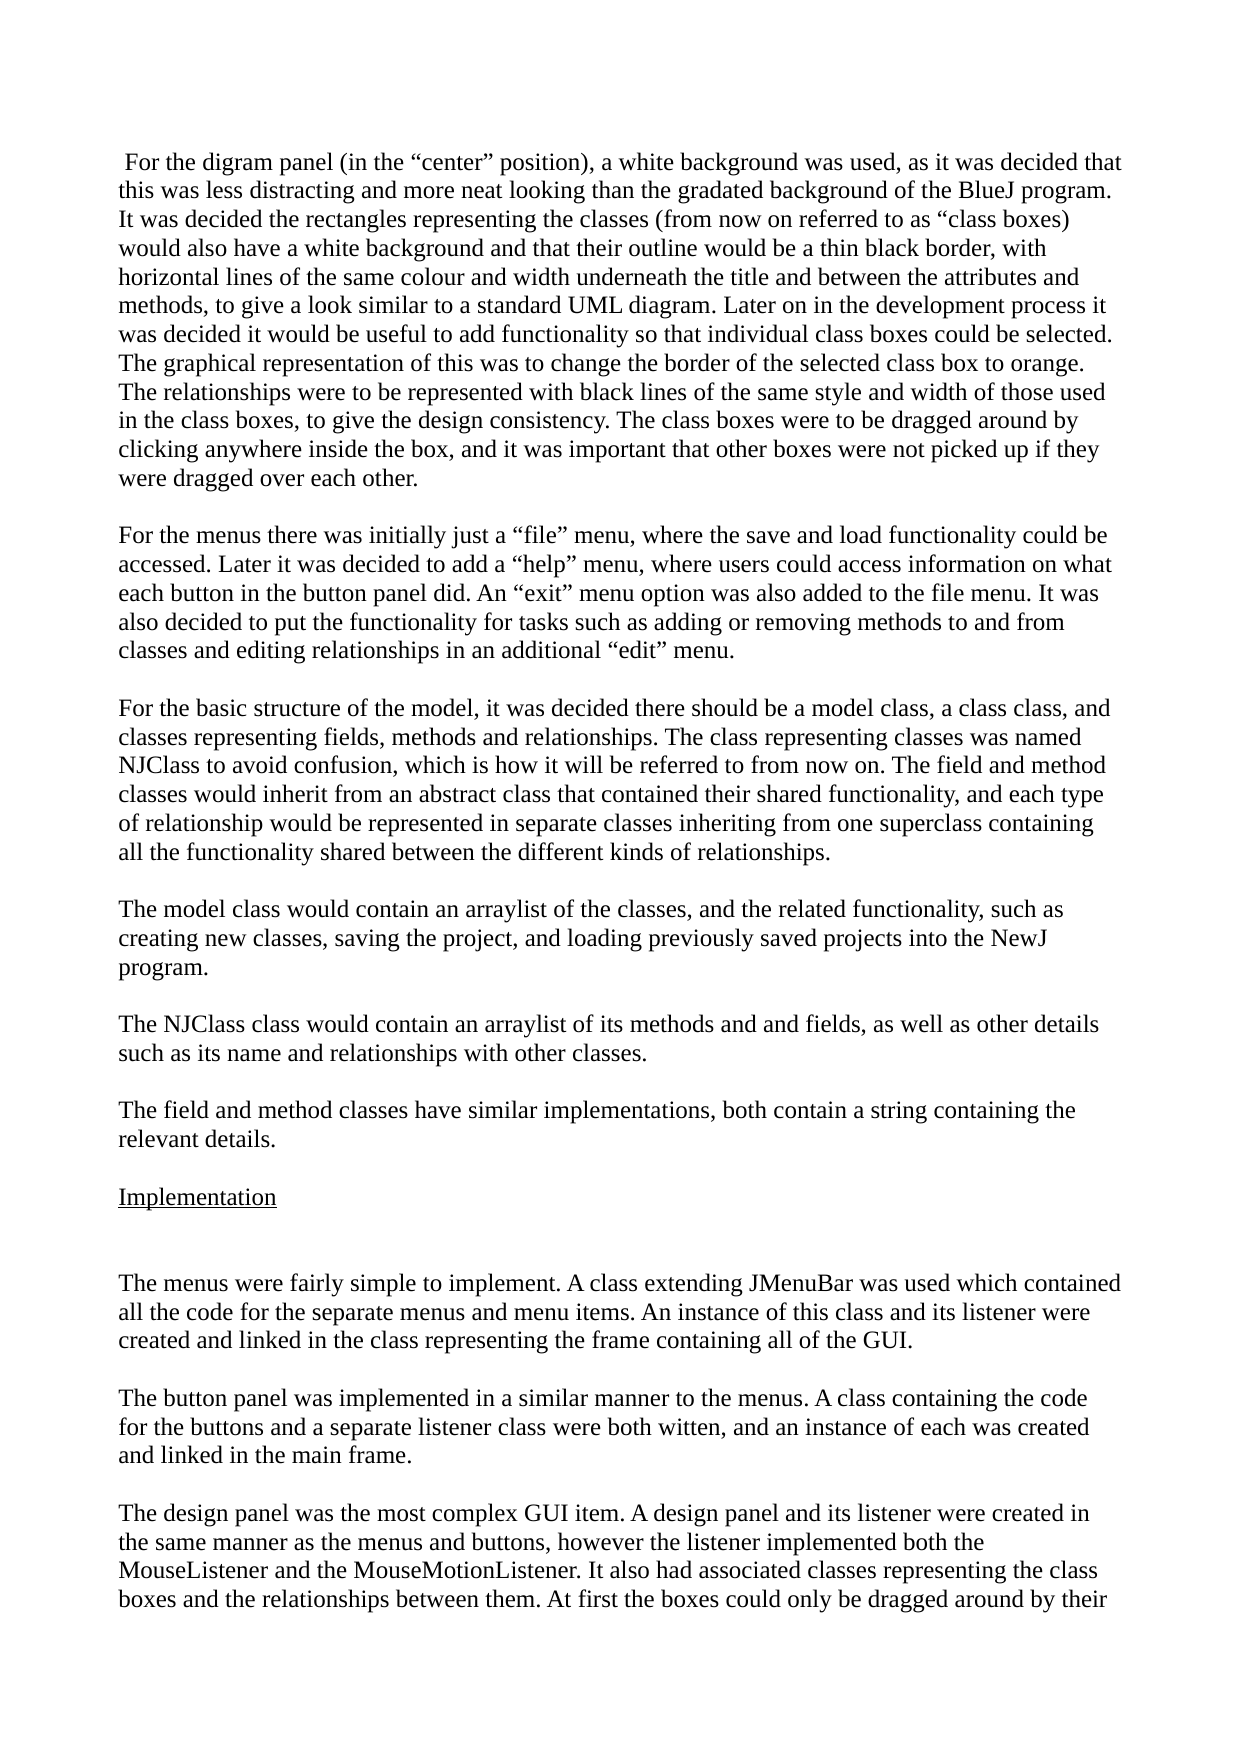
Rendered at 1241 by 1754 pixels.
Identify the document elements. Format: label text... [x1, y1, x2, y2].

text The NJClass class would contain an arraylist of its methods and and fields, as well as other details such as its name and relationships with other classes. [118, 1009, 1122, 1067]
text For the menus there was initially just a “file” menu, where the save and load functionality could be accessed. Later it was decided to add a “help” menu, where users could access information on what each button in the button panel did. An “exit” menu option was also added to the file menu. It was also decided to put the functionality for tasks such as adding or removing methods to and from classes and editing relationships in an additional “edit” menu. [118, 521, 1122, 664]
text The menus were fairly simple to implement. A class extending JMenuBar was used which contained all the code for the separate menus and menu items. An instance of this class and its listener were created and linked in the class representing the frame containing all of the GUI. [118, 1268, 1122, 1354]
text The design panel was the most complex GUI item. A design panel and its listener were created in the same manner as the menus and buttons, however the listener implemented both the MouseListener and the MouseMotionListener. It also had associated classes representing the class boxes and the relationships between them. At first the boxes could only be dragged around by their [118, 1498, 1122, 1613]
text The button panel was implemented in a similar manner to the menus. A class containing the code for the buttons and a separate listener class were both witten, and an instance of each was created and linked in the main frame. [118, 1383, 1122, 1469]
text Implementation [118, 1182, 1122, 1211]
text The field and method classes have similar implementations, both contain a string containing the relevant details. [118, 1096, 1122, 1153]
text The model class would contain an arraylist of the classes, and the related functionality, such as creating new classes, saving the project, and loading previously saved projects into the NewJ program. [118, 894, 1122, 981]
text For the basic structure of the model, it was decided there should be a model class, a class class, and classes representing fields, methods and relationships. The class representing classes was named NJClass to avoid confusion, which is how it will be referred to from now on. The field and method classes would inherit from an abstract class that contained their shared functionality, and each type of relationship would be represented in separate classes inheriting from one superclass containing all the functionality shared between the different kinds of relationships. [118, 693, 1122, 866]
text For the digram panel (in the “center” position), a white background was used, as it was decided that this was less distracting and more neat looking than the gradated background of the BlueJ program. It was decided the rectangles representing the classes (from now on referred to as “class boxes) would also have a white background and that their outline would be a thin black border, with horizontal lines of the same colour and width underneath the title and between the attributes and methods, to give a look similar to a standard UML diagram. Later on in the development process it was decided it would be useful to add functionality so that individual class boxes could be selected. The graphical representation of this was to change the border of the selected class box to orange. The relationships were to be represented with black lines of the same style and width of those used in the class boxes, to give the design consistency. The class boxes were to be dragged around by clicking anywhere inside the box, and it was important that other boxes were not picked up if they were dragged over each other. [118, 147, 1122, 492]
